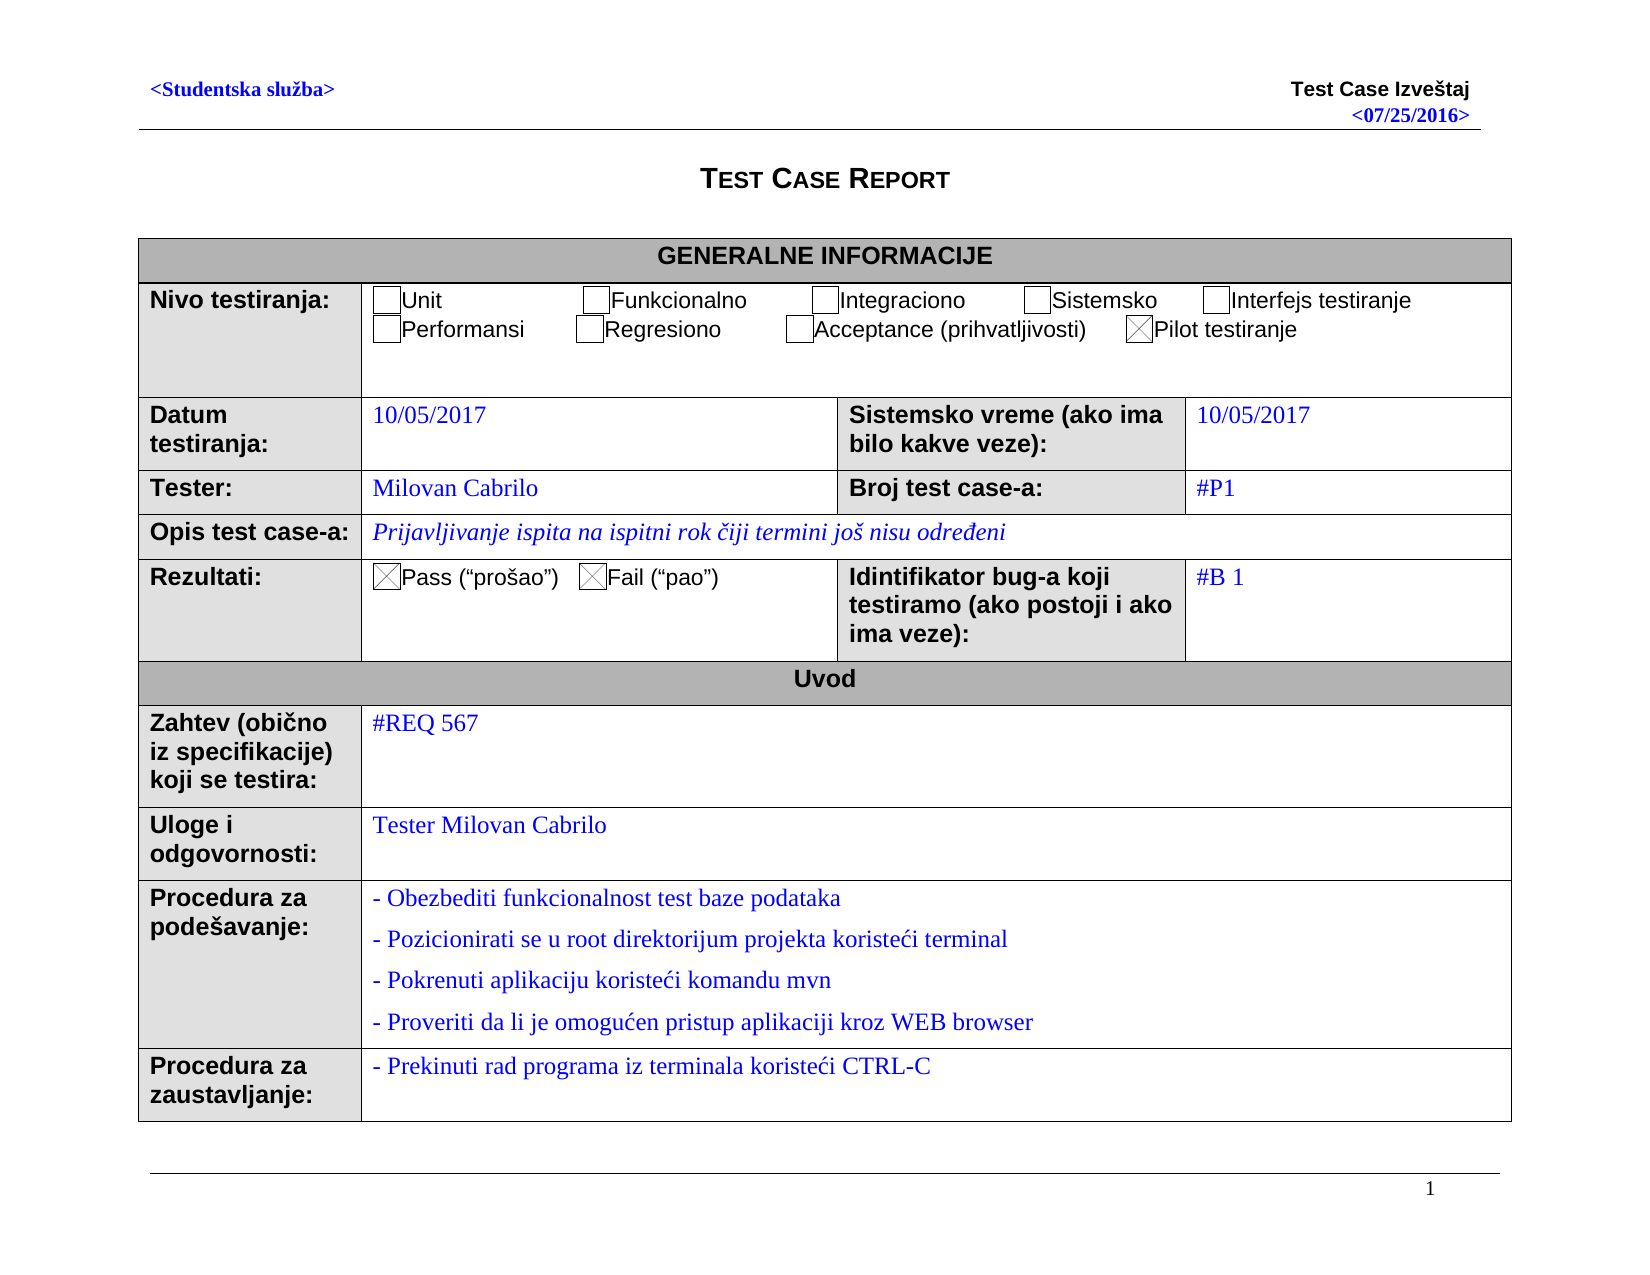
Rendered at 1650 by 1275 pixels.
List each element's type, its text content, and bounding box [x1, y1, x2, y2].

table_cell Prijavljivanje ispita na ispitni rok čiji termini još nisu određeni [362, 515, 1511, 559]
table_cell - Obezbediti funkcionalnost test baze podataka - Pozicionirati se u root direktorijum projekta koristeći terminal - Pokrenuti aplikaciju koristeći komandu mvn - Proveriti da li je omogućen pristup aplikaciji kroz WEB browser [362, 881, 1511, 1048]
table_cell Tester: [139, 471, 361, 514]
table_cell Tester Milovan Cabrilo [362, 808, 1511, 880]
table_cell Uvod [139, 662, 1511, 705]
table_cell Pass (“prošao”) Fail (“pao”) [362, 560, 837, 661]
table_cell Rezultati: [139, 560, 361, 661]
table_cell Procedura za podešavanje: [139, 881, 361, 1048]
table_cell Idintifikator bug-a koji testiramo (ako postoji i ako ima veze): [838, 560, 1185, 661]
table_cell Procedura za zaustavljanje: [139, 1049, 361, 1121]
table_cell Broj test case-a: [838, 471, 1185, 514]
table_header GENERALNE INFORMACIJE [139, 239, 1511, 282]
table_cell 10/05/2017 [362, 398, 837, 470]
subtitle Test Case Report [150, 161, 1500, 195]
table_cell Sistemsko vreme (ako ima bilo kakve veze): [838, 398, 1185, 470]
table_cell Datum testiranja: [139, 398, 361, 470]
table_cell #REQ 567 [362, 706, 1511, 807]
table_cell Uloge i odgovornosti: [139, 808, 361, 880]
table_cell - Prekinuti rad programa iz terminala koristeći CTRL-C [362, 1049, 1511, 1121]
table_cell #P1 [1186, 471, 1511, 514]
table_cell Nivo testiranja: [139, 284, 361, 397]
table_cell #B 1 [1186, 560, 1511, 661]
table_cell Zahtev (obično iz specifikacije) koji se testira: [139, 706, 361, 807]
table_cell 10/05/2017 [1186, 398, 1511, 470]
table_cell Milovan Cabrilo [362, 471, 837, 514]
table_cell Unit Funkcionalno Integraciono Sistemsko Interfejs testiranje Performansi Regresiono Acceptance (prihvatljivosti) Pilot testiranje [362, 284, 1511, 397]
table_cell Opis test case-a: [139, 515, 361, 559]
